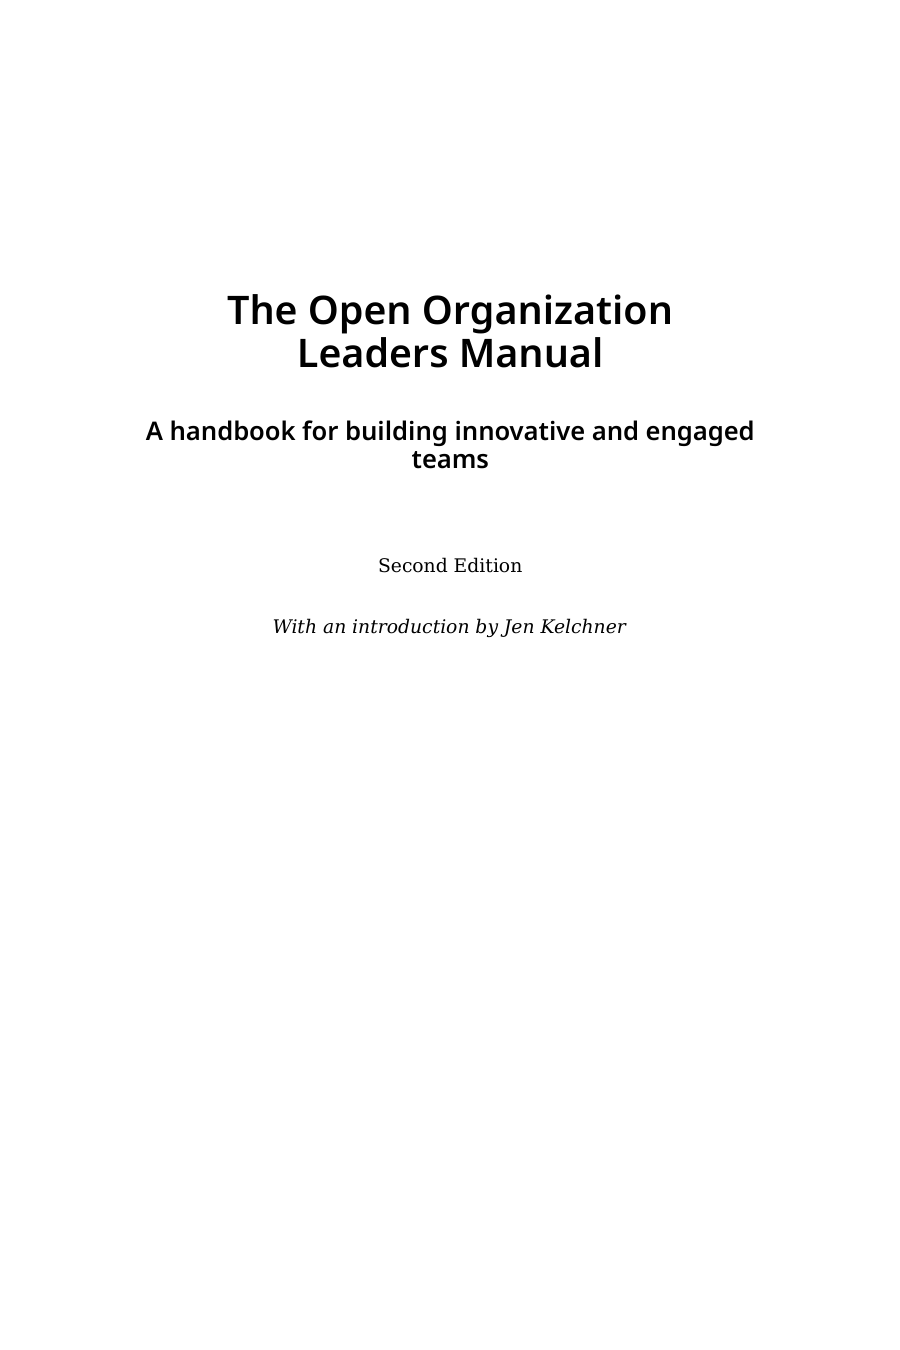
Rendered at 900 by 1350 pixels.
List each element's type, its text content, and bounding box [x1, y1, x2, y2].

subtitle A handbook for building innovative and engaged teams [127, 417, 772, 476]
text With an introduction by Jen Kelchner [127, 616, 772, 638]
text Second Edition [127, 555, 772, 577]
subtitle The Open Organization Leaders Manual [127, 288, 772, 379]
